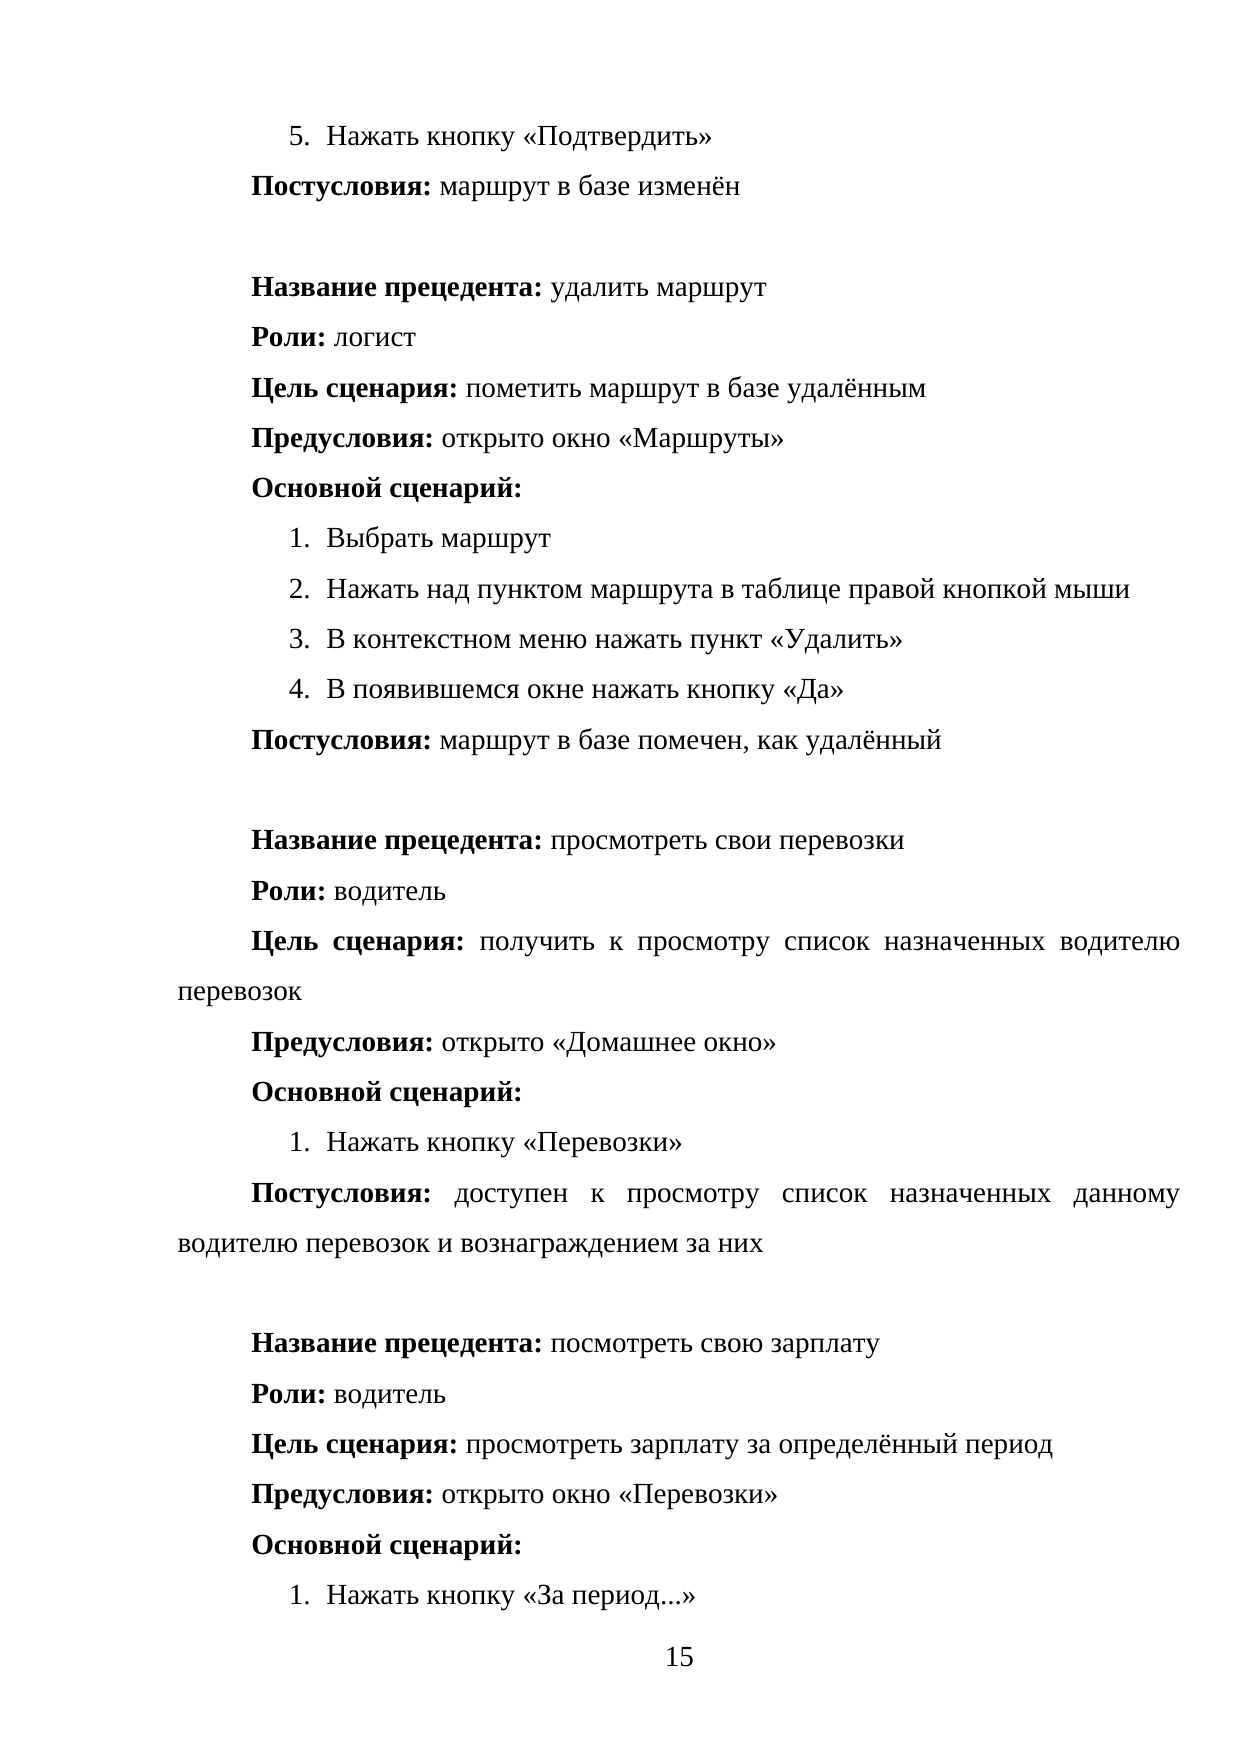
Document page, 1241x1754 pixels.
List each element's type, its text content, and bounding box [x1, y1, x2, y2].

text Цель сценария: пометить маршрут в базе удалённым [177, 370, 1181, 403]
text Постусловия: маршрут в базе изменён [177, 168, 1181, 202]
text Цель сценария: получить к просмотру список назначенных водителю перевозок [177, 923, 1181, 1007]
text Основной сценарий: [177, 470, 1181, 504]
text Роли: водитель [177, 1376, 1181, 1409]
text Предусловия: открыто окно «Маршруты» [177, 420, 1181, 453]
list Нажать кнопку «Подтвердить» [288, 118, 1181, 152]
text Роли: логист [177, 319, 1181, 353]
text Роли: водитель [177, 873, 1181, 906]
text Основной сценарий: [177, 1074, 1181, 1108]
list Выбрать маршрут [288, 521, 1181, 554]
text Название прецедента: удалить маршрут [177, 269, 1181, 303]
text Цель сценария: просмотреть зарплату за определённый период [177, 1426, 1181, 1460]
text Название прецедента: просмотреть свои перевозки [177, 822, 1181, 856]
list Нажать над пунктом маршрута в таблице правой кнопкой мыши [288, 571, 1181, 604]
list Нажать кнопку «Перевозки» [288, 1124, 1181, 1158]
text Постусловия: доступен к просмотру список назначенных данному водителю перевозок и вознаграждением за них [177, 1175, 1181, 1258]
text Название прецедента: посмотреть свою зарплату [177, 1326, 1181, 1359]
list В контекстном меню нажать пункт «Удалить» [288, 621, 1181, 655]
list Нажать кнопку «За период...» [288, 1577, 1181, 1611]
text Предусловия: открыто окно «Перевозки» [177, 1477, 1181, 1510]
text Предусловия: открыто «Домашнее окно» [177, 1024, 1181, 1057]
list В появившемся окне нажать кнопку «Да» [288, 672, 1181, 705]
text Постусловия: маршрут в базе помечен, как удалённый [177, 722, 1181, 755]
text Основной сценарий: [177, 1527, 1181, 1560]
